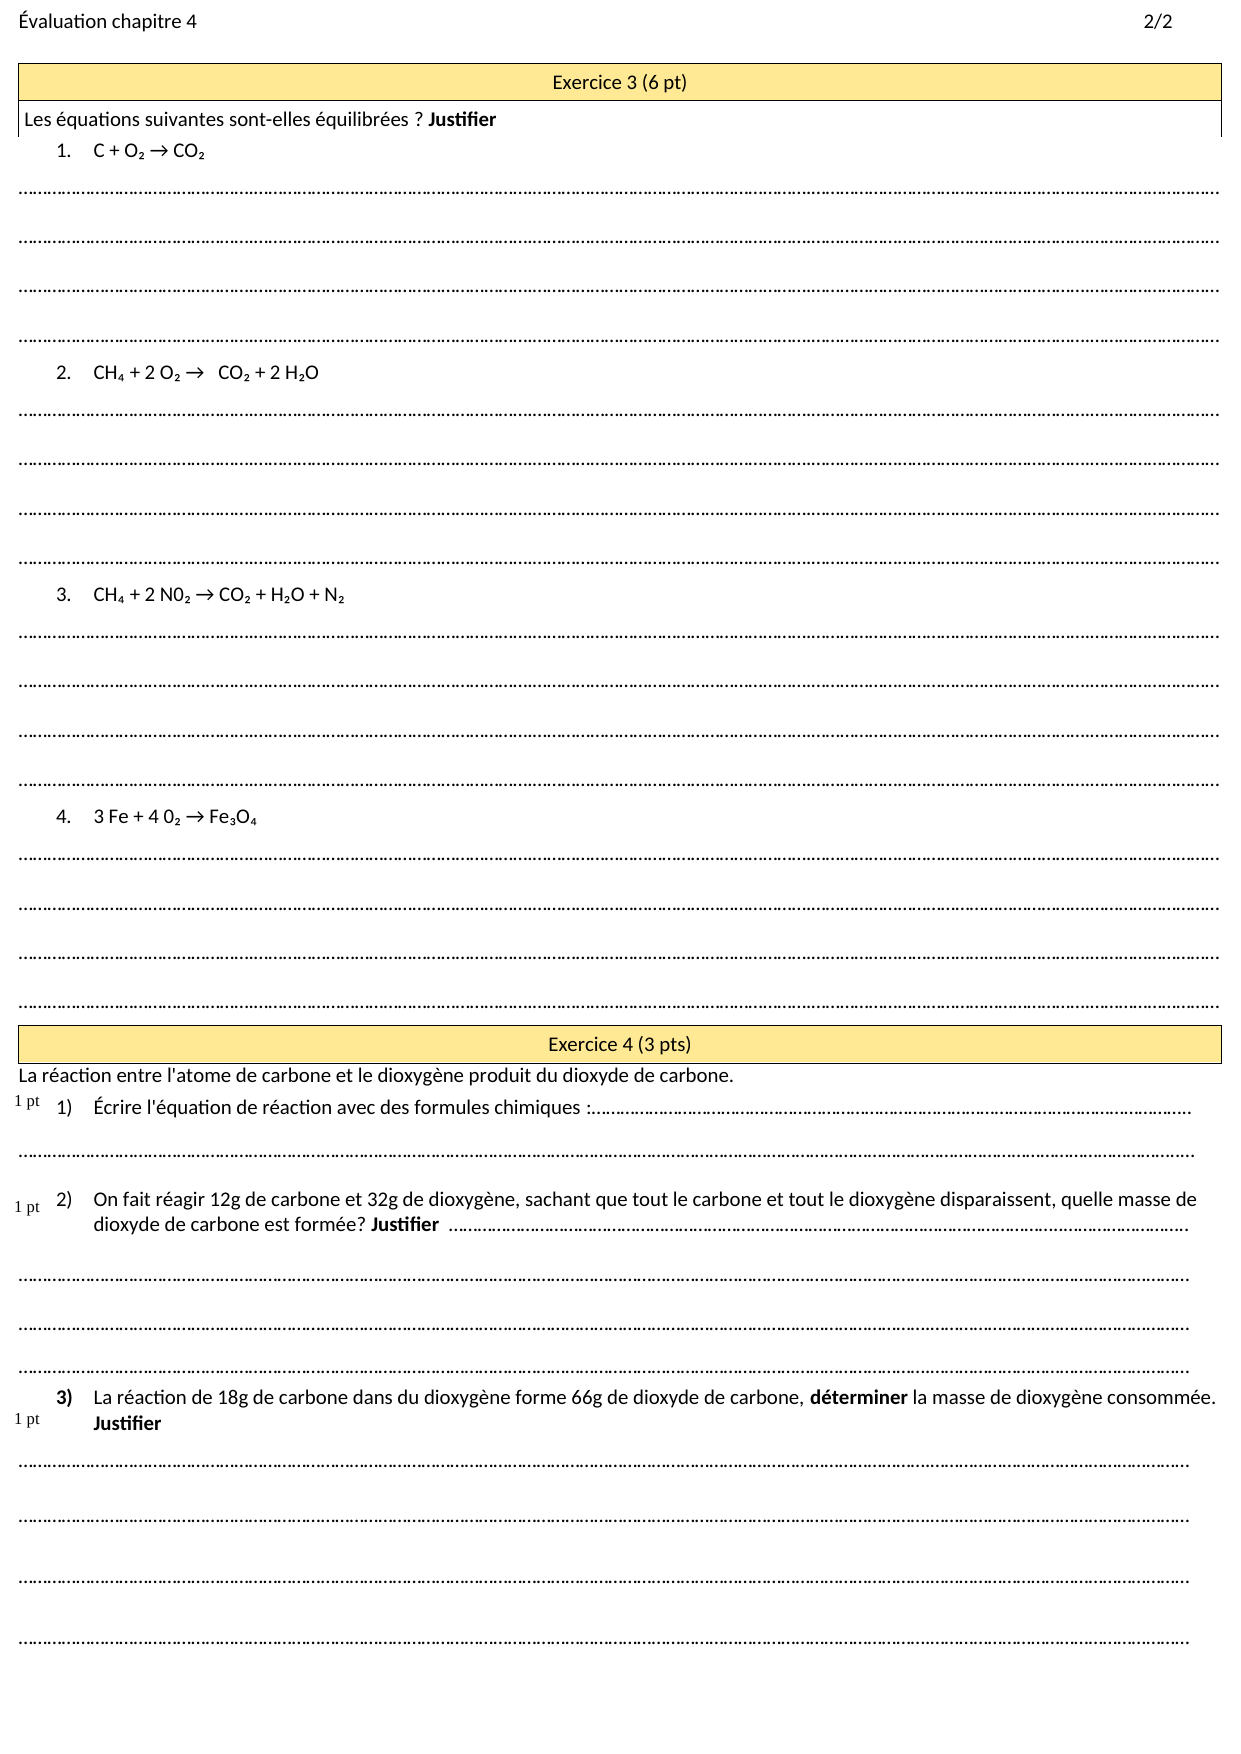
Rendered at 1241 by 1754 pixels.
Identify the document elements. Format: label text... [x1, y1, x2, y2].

text ……………………………………………………………………………………………………………………………………………………………………….……………………………………………… [18, 1353, 1221, 1379]
text ……………………………………………………………………………………………………………………………………………………………………….……………………………………………… [18, 1261, 1221, 1286]
text La réaction entre l'atome de carbone et le dioxygène produit du dioxyde de carbone. [18, 1064, 1221, 1088]
text ………………………………………….………………………………………………….………………………………………………….………………………………………………….……………………… [18, 396, 1221, 422]
text ………………………………………….………………………………………………….………………………………………………….………………………………………………….……………………… [18, 939, 1221, 964]
table_cell Les équations suivantes sont-elles équilibrées ? Justifier [19, 101, 1221, 137]
text ………………………………………….………………………………………………….………………………………………………….………………………………………………….……………………… [18, 223, 1221, 249]
text ………………………………………….………………………………………………….………………………………………………….………………………………………………….……………………… [18, 890, 1221, 915]
text ………………………………………….………………………………………………….………………………………………………….………………………………………………….……………………… [18, 668, 1221, 693]
list La réaction de 18g de carbone dans du dioxygène forme 66g de dioxyde de carbone, déterminer la masse de dioxygène consommée. Justifier [56, 1384, 1221, 1435]
text ………………………………………….………………………………………………….………………………………………………….………………………………………………….……………………… [18, 495, 1221, 520]
text ………………………………………….………………………………………………….………………………………………………….………………………………………………….……………………… [18, 988, 1221, 1013]
list CH₄ + 2 N0₂ → CO₂ + H₂O + N₂ [56, 581, 1221, 607]
text ………………………………………….………………………………………………….………………………………………………….………………………………………………….……………………… [18, 618, 1221, 644]
text ………………………………………….………………………………………………….………………………………………………….………………………………………………….……………………… [18, 766, 1221, 791]
text ……………………………………………………………………………………………………………………………………………………………………….……………………………………………… [18, 1447, 1221, 1473]
text ………………………………………….………………………………………………….………………………………………………….………………………………………………….……………………… [18, 717, 1221, 742]
text ………………………………………….………………………………………………….………………………………………………….………………………………………………….……………………… [18, 322, 1221, 347]
table_header Exercice 4 (3 pts) [19, 1026, 1221, 1062]
text ……………………………………………………………………………………………………………………………………………………………………………………………………………………..… [18, 1137, 1221, 1162]
list CH₄ + 2 O₂ → CO₂ + 2 H₂O [56, 359, 1221, 384]
list 3 Fe + 4 0₂ → Fe₃O₄ [56, 803, 1221, 829]
text ……………………………………………………………………………………………………………………………………………………………………….……………………………………………… [18, 1310, 1221, 1335]
list C + O₂ → CO₂ [56, 137, 1221, 162]
list On fait réagir 12g de carbone et 32g de dioxygène, sachant que tout le carbone et tout le dioxygène disparaissent, quelle masse de dioxyde de carbone est formée? Justifier ………………………………………………………………………………………………………………..…………………….. [56, 1186, 1221, 1237]
table_header Exercice 3 (6 pt) [19, 64, 1221, 100]
text ……………………………………………………………………………………………………………………………………………………………………….……………………………………………… [18, 1563, 1221, 1589]
text ………………………………………….………………………………………………….………………………………………………….………………………………………………….……………………… [18, 174, 1221, 200]
text ………………………………………….………………………………………………….………………………………………………….………………………………………………….……………………… [18, 273, 1221, 298]
text ………………………………………….………………………………………………….………………………………………………….………………………………………………….……………………… [18, 841, 1221, 866]
text ………………………………………….………………………………………………….………………………………………………….………………………………………………….……………………… [18, 544, 1221, 569]
text ………………………………………….………………………………………………….………………………………………………….………………………………………………….……………………… [18, 446, 1221, 471]
list Écrire l'équation de réaction avec des formules chimiques :…………………………………………………………………………………………………………….. [56, 1094, 1221, 1119]
text ……………………………………………………………………………………………………………………………………………………………………….……………………………………………… [18, 1624, 1221, 1650]
text ……………………………………………………………………………………………………………………………………………………………………….……………………………………………… [18, 1502, 1221, 1528]
